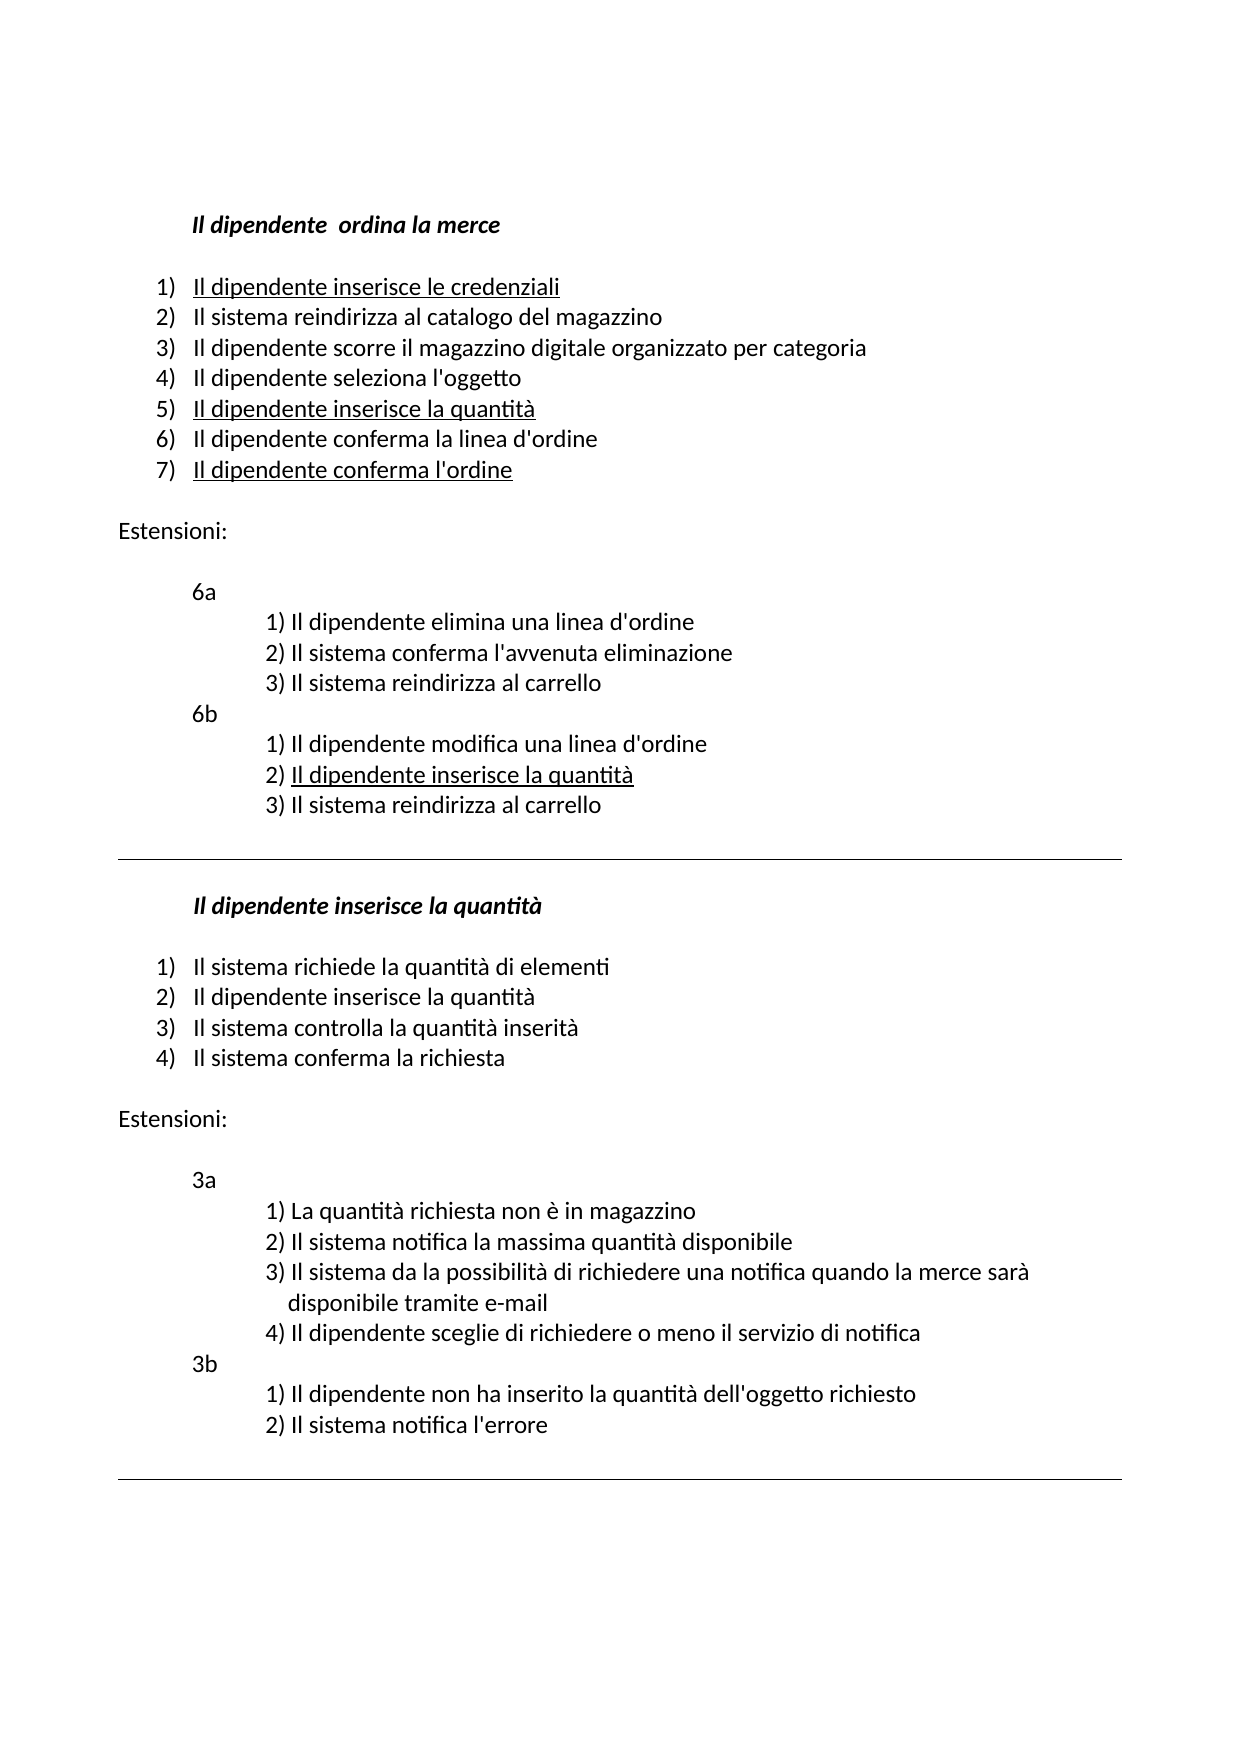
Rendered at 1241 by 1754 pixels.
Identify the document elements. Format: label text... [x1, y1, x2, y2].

text 3a [118, 1165, 1122, 1195]
list Il dipendente conferma l'ordine [156, 454, 1122, 484]
list Il dipendente conferma la linea d'ordine [156, 423, 1122, 454]
text 1) La quantità richiesta non è in magazzino [118, 1195, 1122, 1226]
text 2) Il sistema notifica l'errore [118, 1409, 1122, 1439]
text 3) Il sistema reindirizza al carrello [118, 789, 1122, 820]
text 3) Il sistema da la possibilità di richiedere una notifica quando la merce sarà disponibile tramite e-mail [118, 1256, 1122, 1317]
text 6b [118, 698, 1122, 728]
text 4) Il dipendente sceglie di richiedere o meno il servizio di notifica [118, 1317, 1122, 1348]
text 6a [118, 576, 1122, 606]
list Il sistema controlla la quantità inserità [156, 1012, 1122, 1043]
text 1) Il dipendente non ha inserito la quantità dell'oggetto richiesto [118, 1378, 1122, 1409]
list Il dipendente inserisce la quantità [156, 393, 1122, 423]
text 1) Il dipendente modifica una linea d'ordine [118, 728, 1122, 759]
text Estensioni: [118, 1104, 1122, 1134]
list Il dipendente inserisce la quantità [156, 982, 1122, 1012]
text Estensioni: [118, 515, 1122, 545]
list Il dipendente ordina la merce [118, 210, 1122, 240]
text 3b [118, 1348, 1122, 1378]
text 2) Il sistema conferma l'avvenuta eliminazione [118, 637, 1122, 667]
list Il dipendente inserisce la quantità [156, 890, 1122, 921]
text 2) Il dipendente inserisce la quantità [118, 759, 1122, 789]
text 2) Il sistema notifica la massima quantità disponibile [118, 1226, 1122, 1256]
list Il sistema conferma la richiesta [156, 1043, 1122, 1073]
text 3) Il sistema reindirizza al carrello [118, 667, 1122, 698]
list Il sistema richiede la quantità di elementi [156, 951, 1122, 982]
list Il dipendente seleziona l'oggetto [156, 362, 1122, 393]
list Il sistema reindirizza al catalogo del magazzino [156, 301, 1122, 332]
list Il dipendente scorre il magazzino digitale organizzato per categoria [156, 332, 1122, 362]
list Il dipendente inserisce le credenziali [156, 271, 1122, 301]
text 1) Il dipendente elimina una linea d'ordine [118, 606, 1122, 637]
